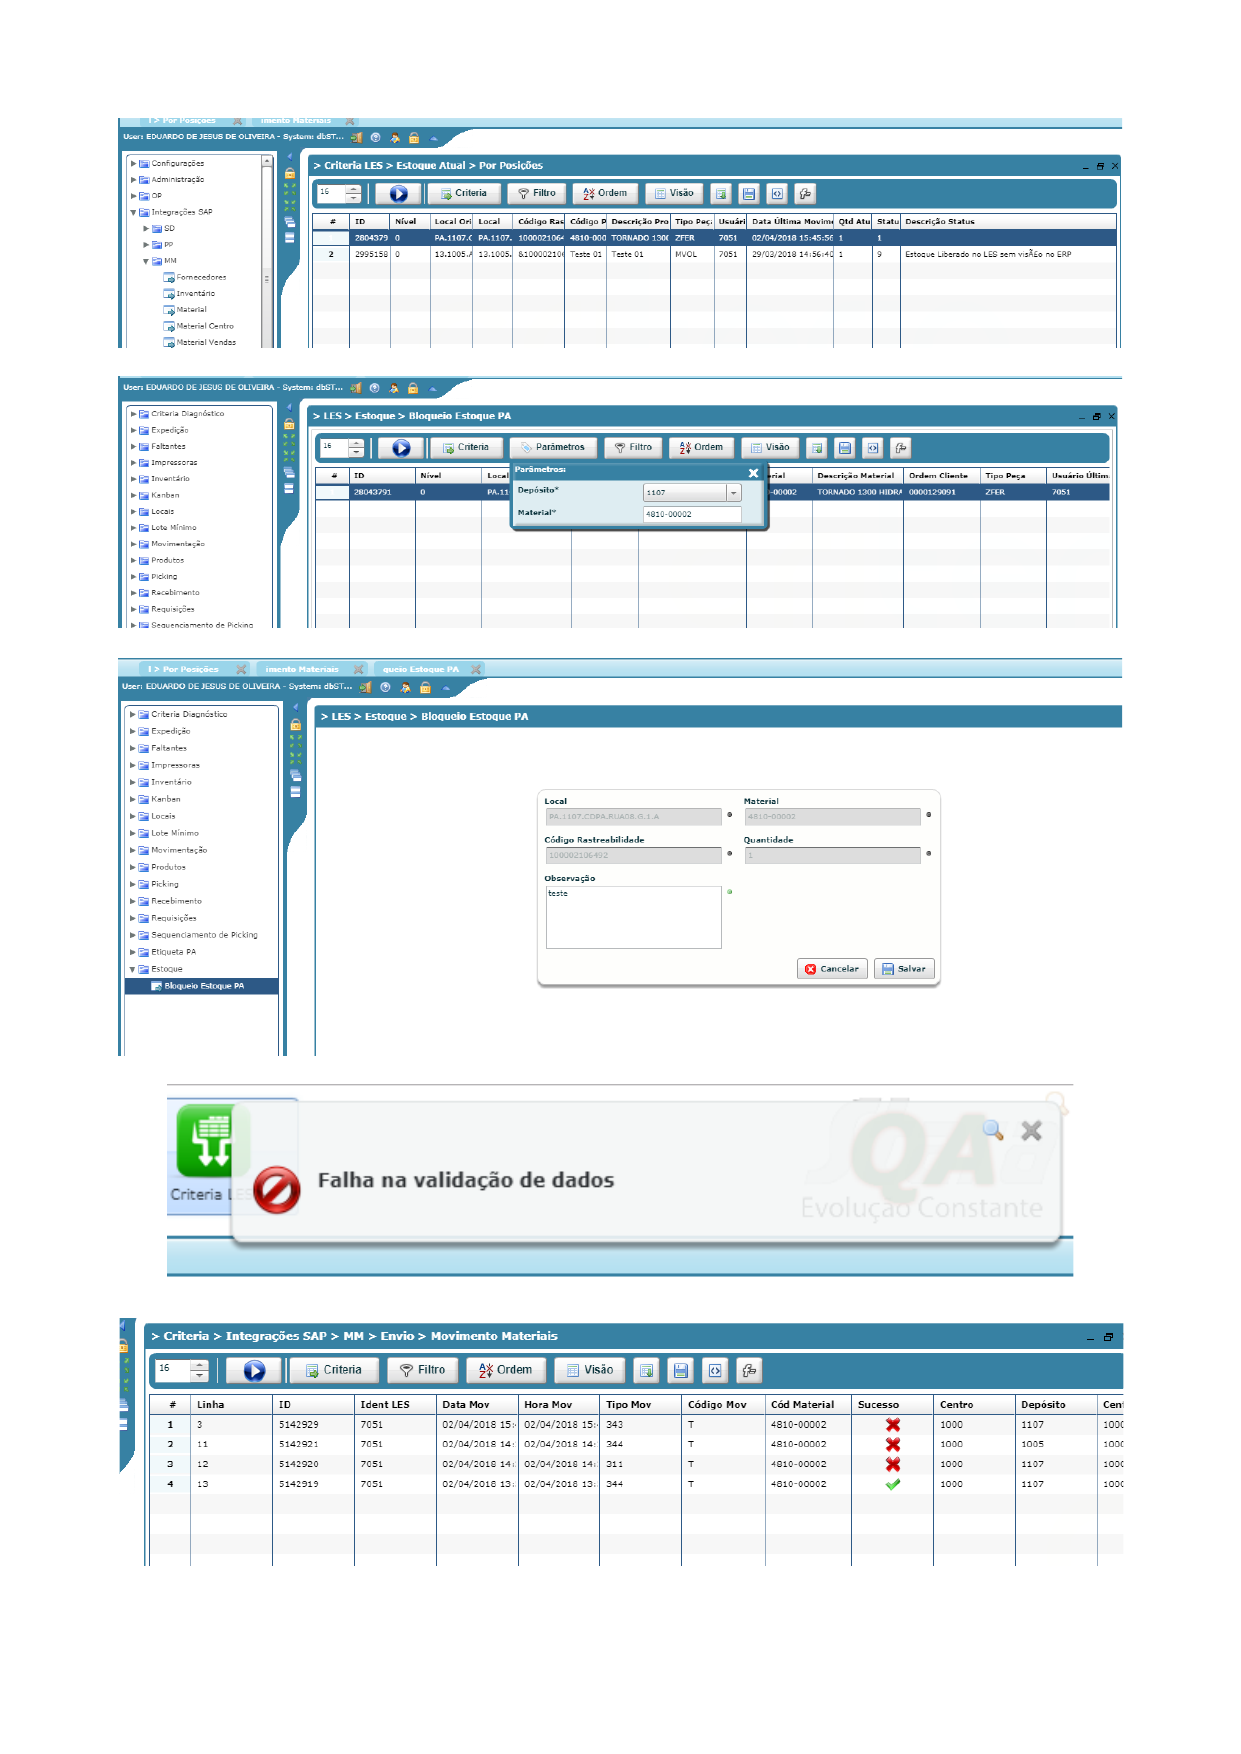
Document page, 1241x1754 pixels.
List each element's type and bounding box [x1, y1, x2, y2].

picture [119, 1084, 1124, 1566]
picture [118, 656, 1123, 1056]
picture [118, 118, 1123, 348]
picture [118, 376, 1123, 628]
